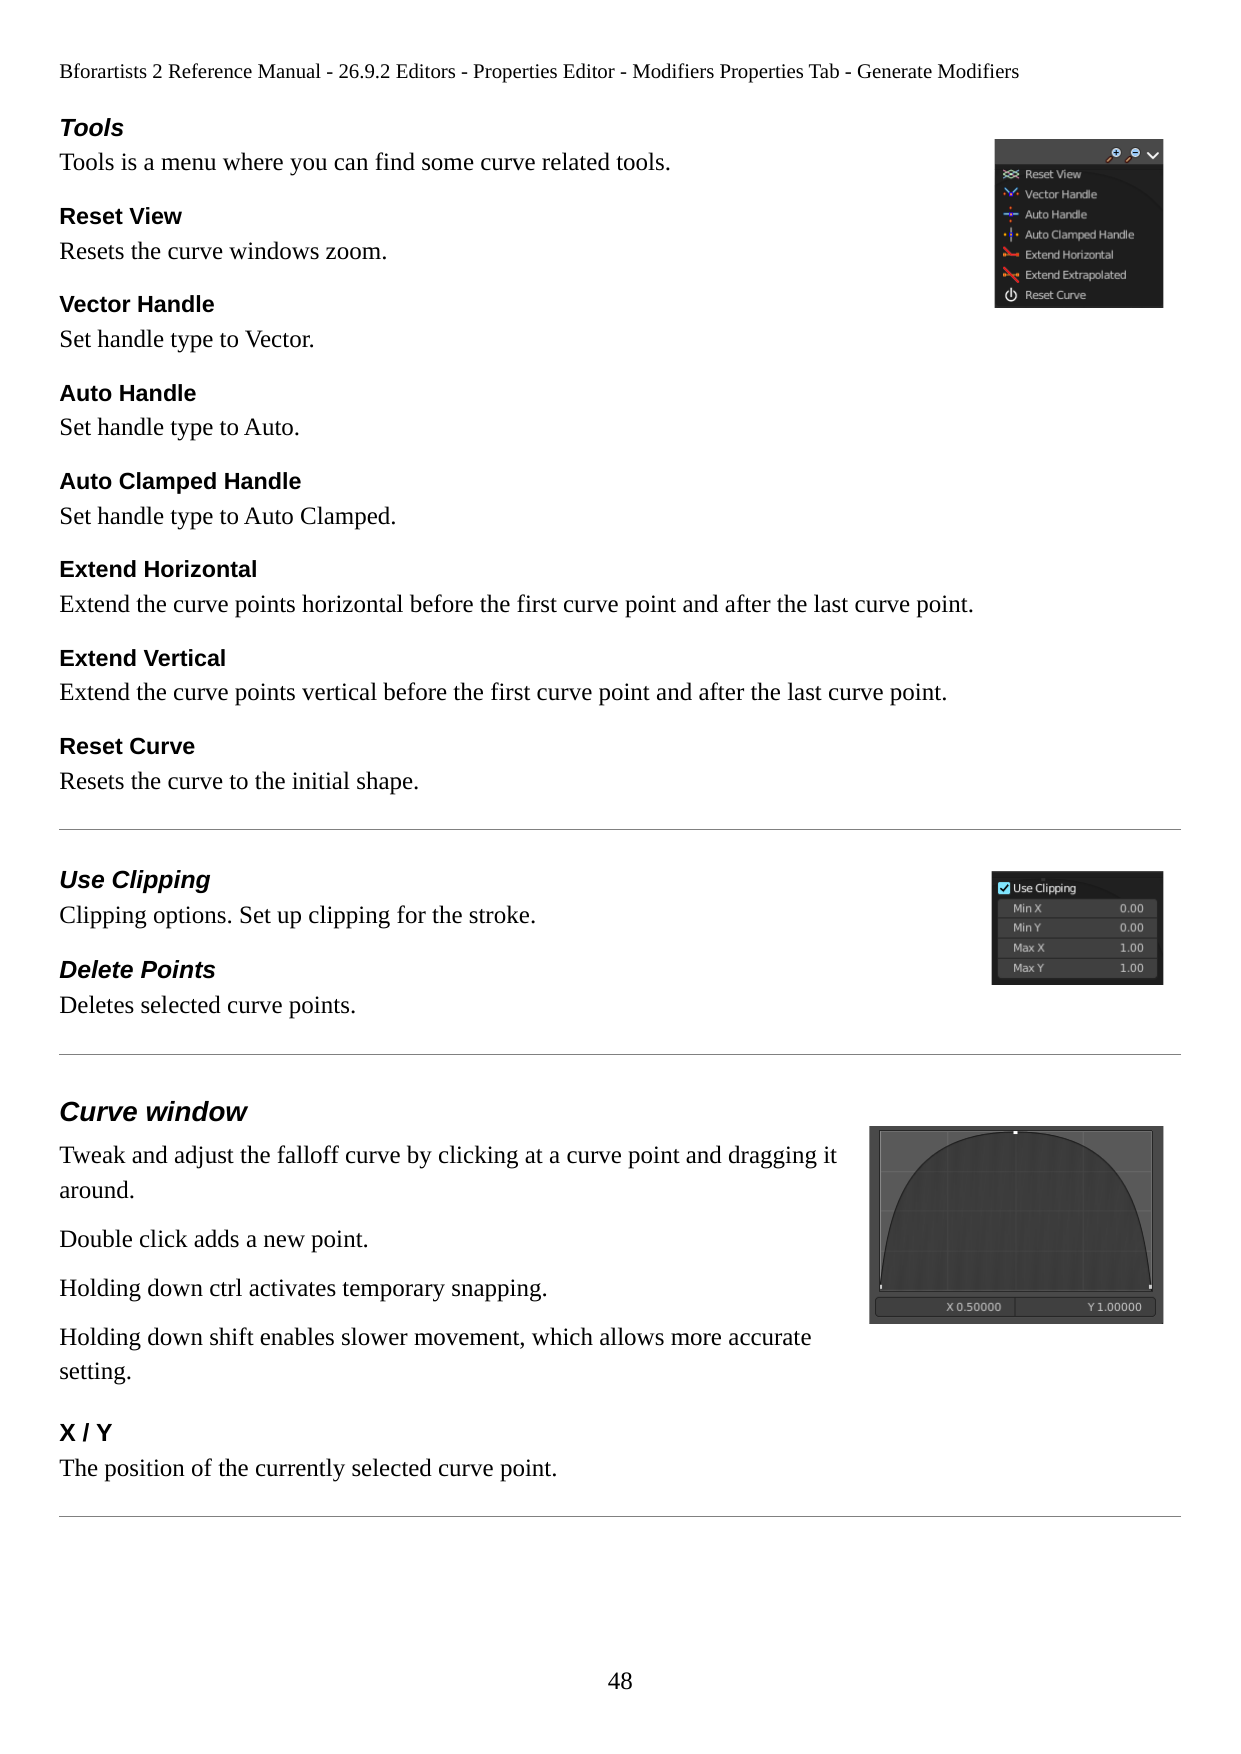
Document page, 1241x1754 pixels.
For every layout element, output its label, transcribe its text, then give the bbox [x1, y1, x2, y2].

subtitle X / Y [59, 1418, 1181, 1446]
text Tweak and adjust the falloff curve by clicking at a curve point and dragging it around. [59, 1140, 869, 1203]
subtitle Delete Points [59, 955, 991, 984]
subtitle [1164, 955, 1181, 984]
subtitle Auto Clamped Handle [59, 468, 1181, 494]
text Resets the curve windows zoom. [59, 236, 994, 264]
subtitle Reset View [59, 203, 994, 229]
text Resets the curve to the initial shape. [59, 766, 1181, 794]
text Double click adds a new point. [59, 1224, 869, 1252]
text Set handle type to Auto. [59, 412, 1181, 441]
picture [869, 1126, 1164, 1324]
text Holding down shift enables slower movement, which allows more accurate setting. [59, 1322, 1181, 1385]
text Extend the curve points vertical before the first curve point and after the last curve point. [59, 677, 1181, 706]
subtitle Auto Handle [59, 379, 1181, 406]
text Holding down ctrl activates temporary snapping. [59, 1273, 869, 1302]
subtitle Use Clipping [59, 865, 1181, 894]
subtitle Curve window [59, 1096, 1181, 1128]
text Set handle type to Vector. [59, 324, 1181, 353]
subtitle Tools [59, 113, 1181, 141]
picture [994, 139, 1164, 308]
subtitle Extend Vertical [59, 644, 1181, 671]
text Set handle type to Auto Clamped. [59, 501, 1181, 529]
text Extend the curve points horizontal before the first curve point and after the last curve point. [59, 589, 1181, 618]
text Clipping options. Set up clipping for the stroke. [59, 900, 991, 929]
subtitle Vector Handle [59, 291, 1181, 318]
text Tools is a menu where you can find some curve related tools. [59, 147, 994, 176]
subtitle [1164, 203, 1181, 229]
picture [991, 871, 1164, 985]
subtitle Reset Curve [59, 733, 1181, 759]
subtitle Extend Horizontal [59, 556, 1181, 583]
text Deletes selected curve points. [59, 990, 1181, 1019]
text The position of the currently selected curve point. [59, 1453, 1181, 1481]
